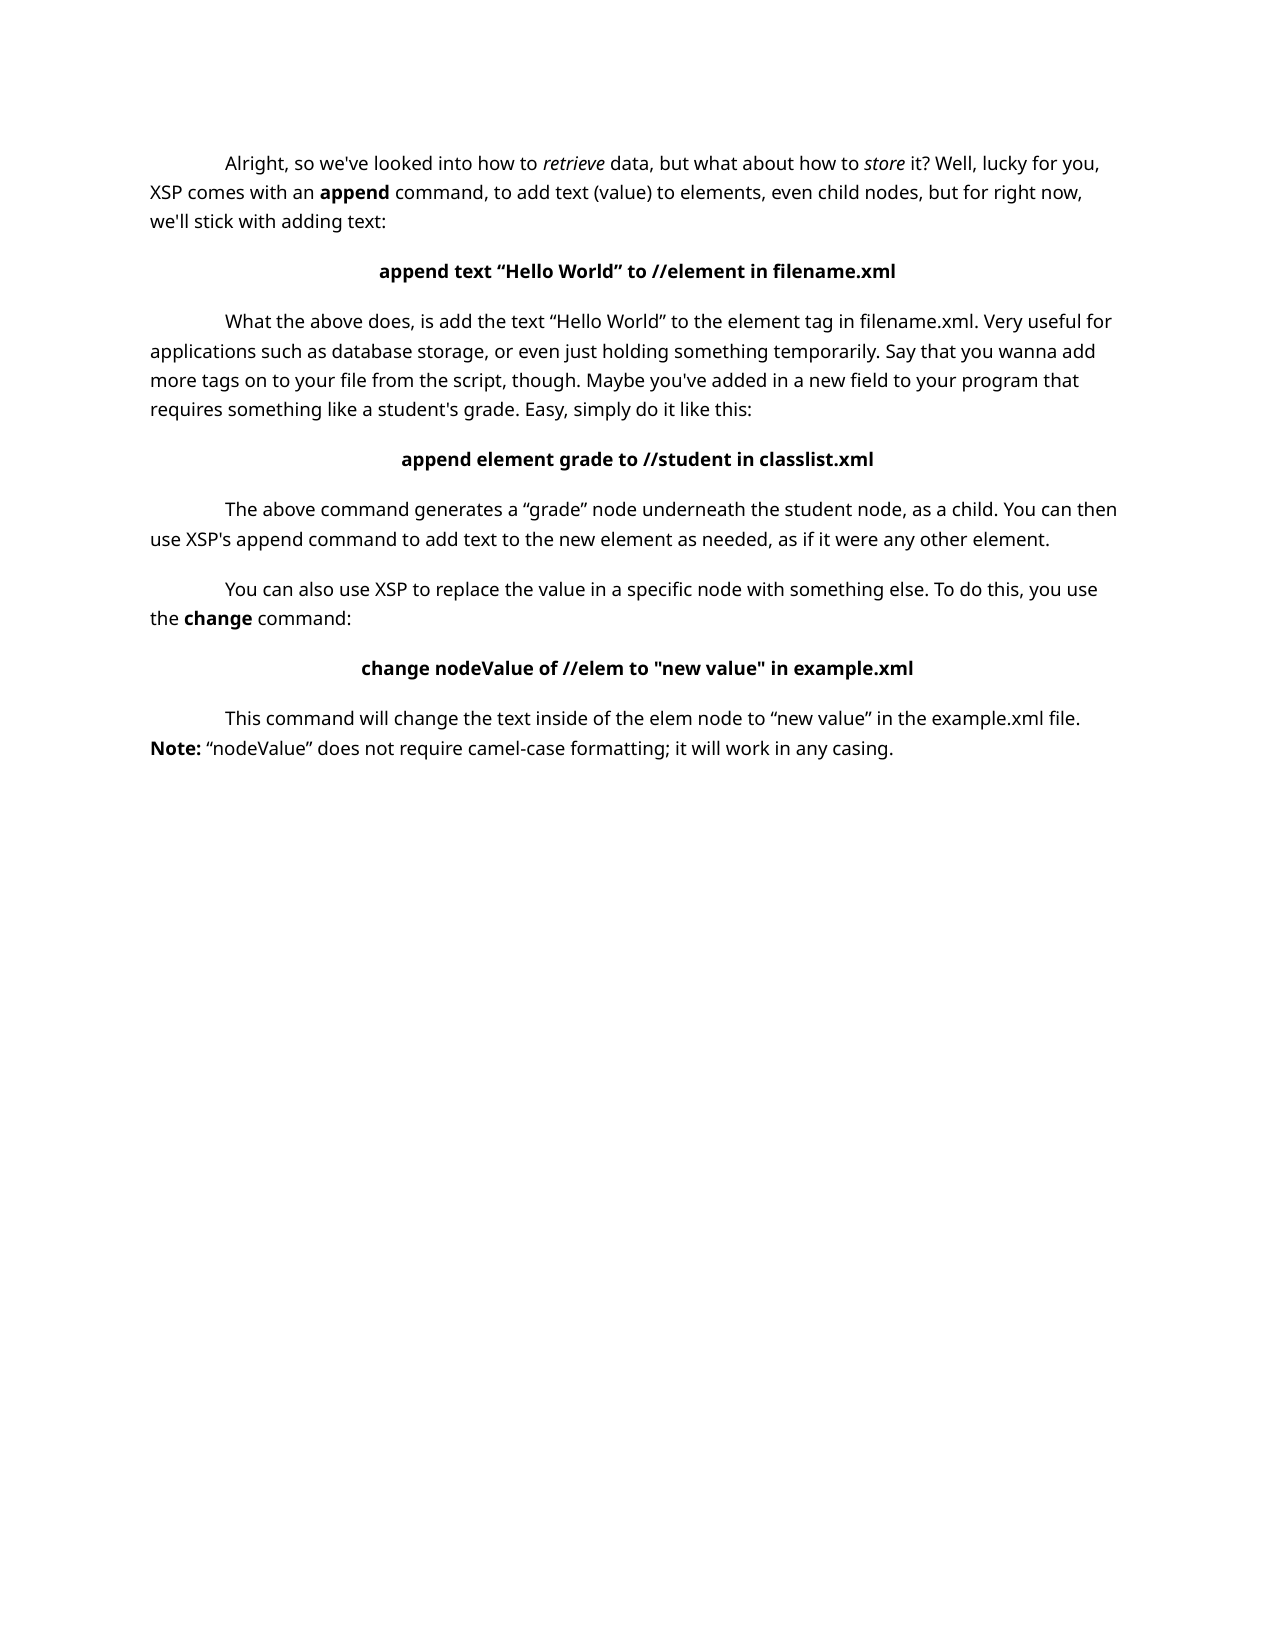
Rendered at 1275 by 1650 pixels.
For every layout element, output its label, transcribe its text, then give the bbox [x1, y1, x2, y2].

text This command will change the text inside of the elem node to “new value” in the example.xml file. Note: “nodeValue” does not require camel-case formatting; it will work in any casing. [150, 706, 1125, 760]
text change nodeValue of //elem to "new value" in example.xml [150, 656, 1125, 681]
text The above command generates a “grade” node underneath the student node, as a child. You can then use XSP's append command to add text to the new element as needed, as if it were any other element. [150, 497, 1125, 552]
text You can also use XSP to replace the value in a specific node with something else. To do this, you use the change command: [150, 576, 1125, 631]
text Alright, so we've looked into how to retrieve data, but what about how to store it? Well, lucky for you, XSP comes with an append command, to add text (value) to elements, even child nodes, but for right now, we'll stick with adding text: [150, 150, 1125, 234]
text What the above does, is add the text “Hello World” to the element tag in filename.xml. Very useful for applications such as database storage, or even just holding something temporarily. Say that you wanna add more tags on to your file from the script, though. Maybe you've added in a new field to your program that requires something like a student's grade. Easy, simply do it like this: [150, 309, 1125, 422]
text append text “Hello World” to //element in filename.xml [150, 259, 1125, 284]
text append element grade to //student in classlist.xml [150, 447, 1125, 472]
